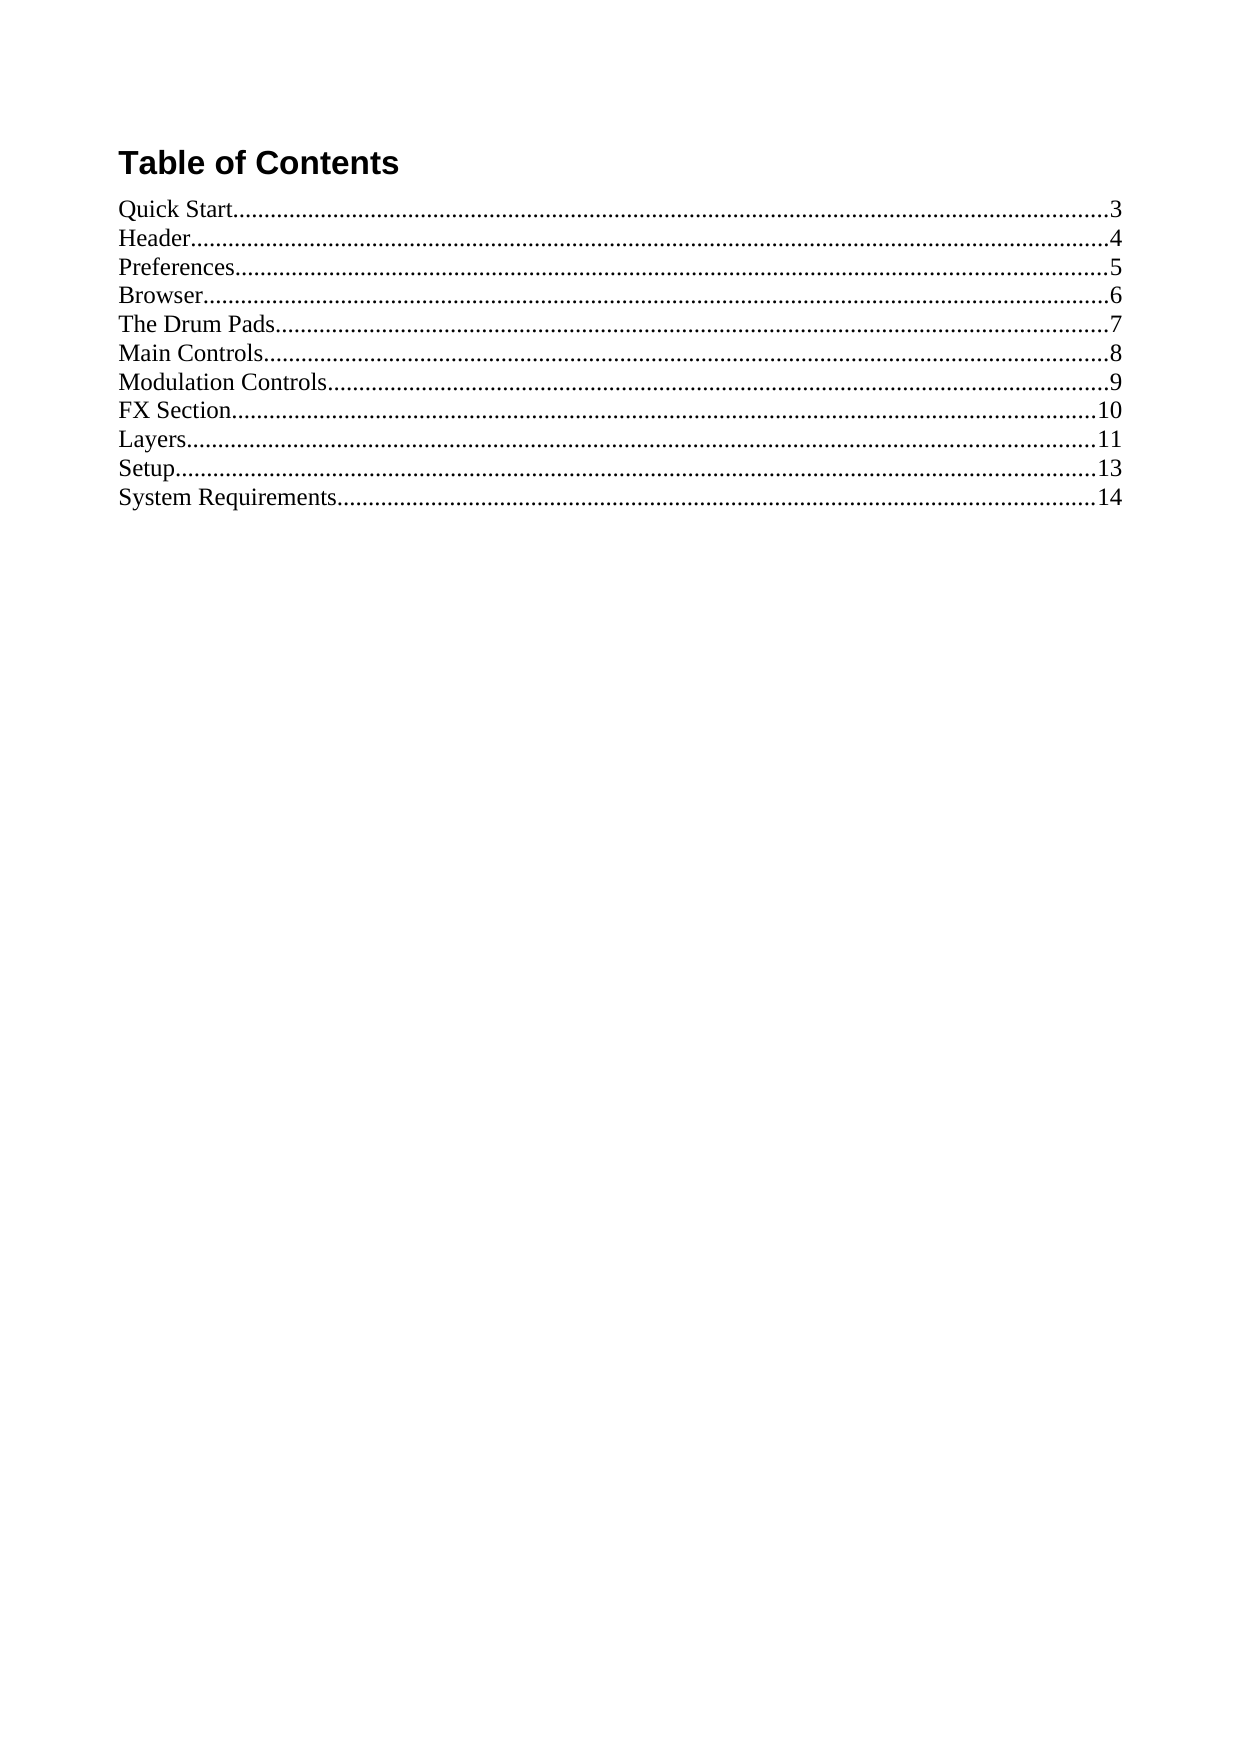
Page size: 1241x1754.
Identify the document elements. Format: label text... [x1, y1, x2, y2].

text FX Section 10 [118, 395, 1122, 424]
text Quick Start 3 [118, 194, 1122, 223]
text Browser 6 [118, 280, 1122, 309]
subtitle Table of Contents [118, 143, 1122, 182]
text Main Controls 8 [118, 338, 1122, 367]
text Preferences 5 [118, 252, 1122, 280]
text The Drum Pads 7 [118, 309, 1122, 338]
text Modulation Controls 9 [118, 367, 1122, 395]
text System Requirements 14 [118, 482, 1122, 510]
text Header 4 [118, 223, 1122, 252]
text Layers 11 [118, 424, 1122, 453]
text Setup 13 [118, 453, 1122, 482]
